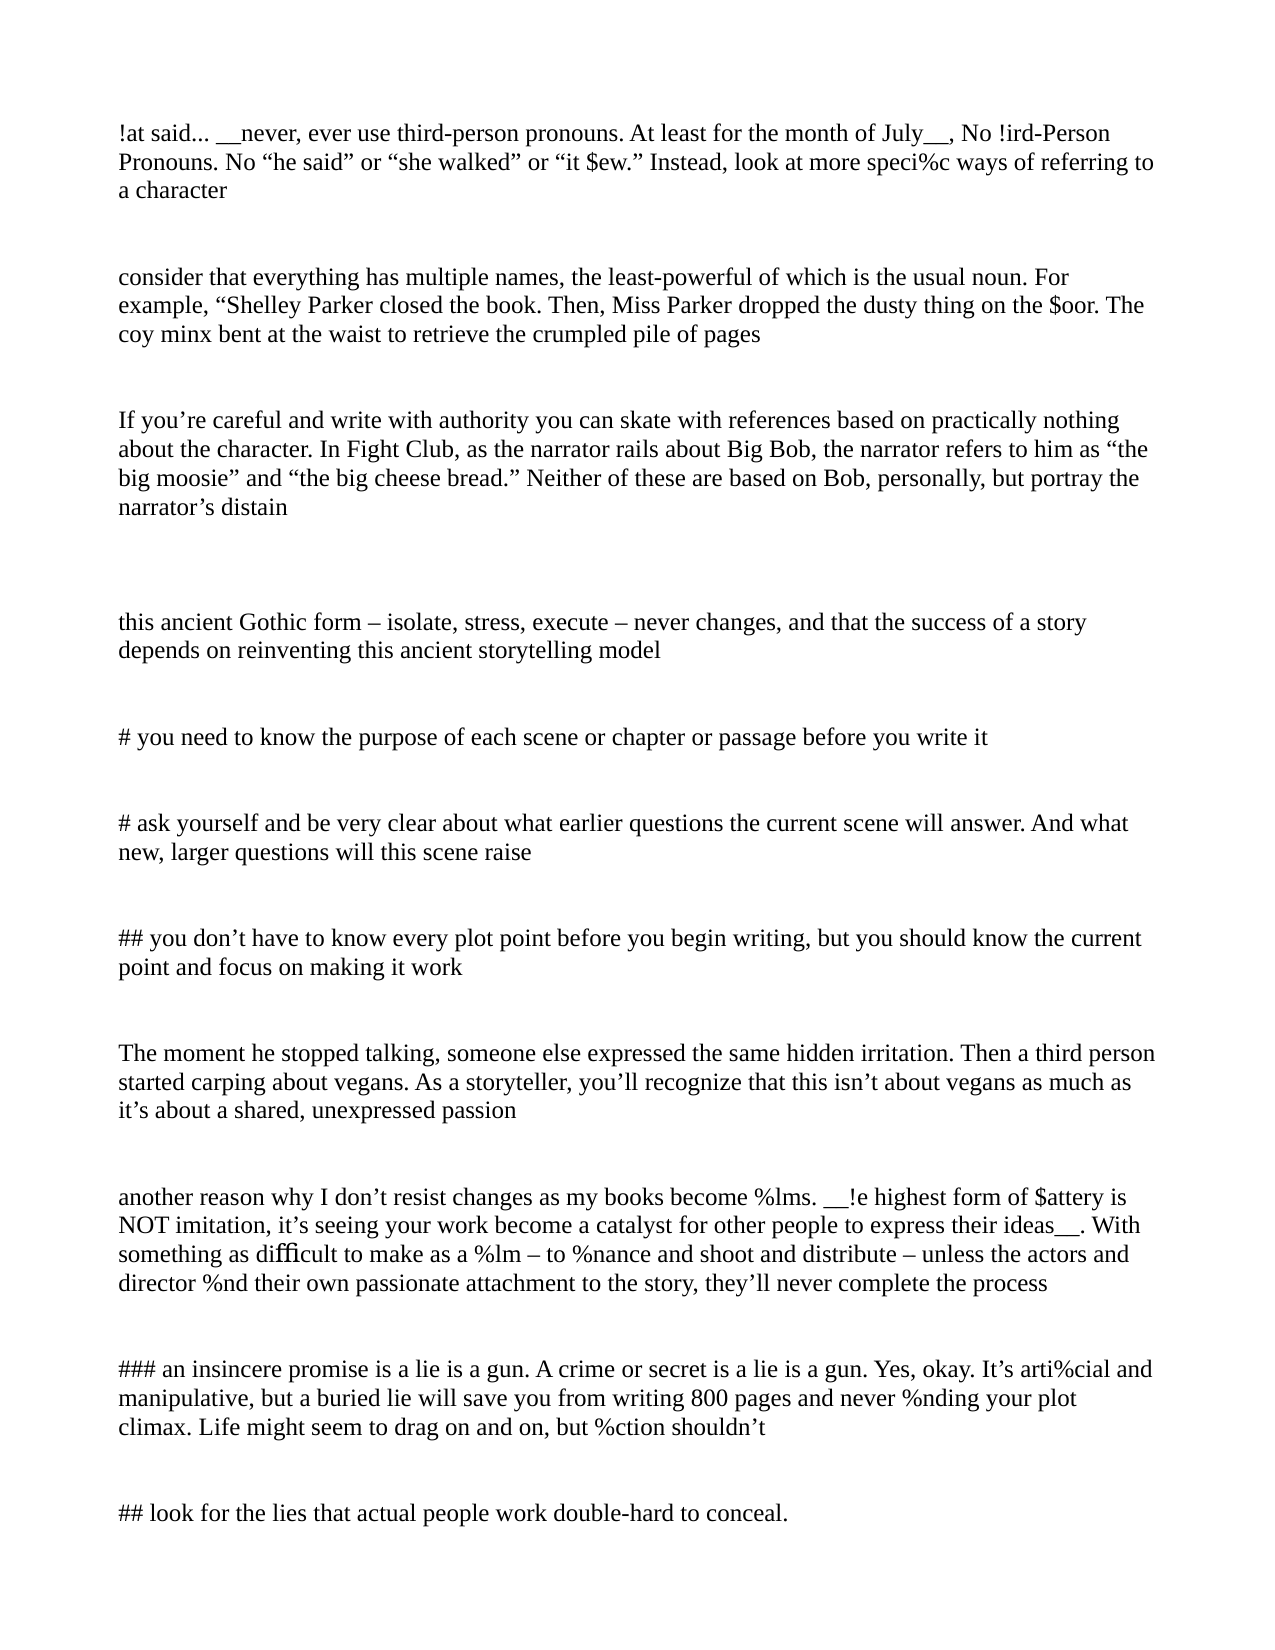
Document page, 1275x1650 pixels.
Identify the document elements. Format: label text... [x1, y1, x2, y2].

text If you’re careful and write with authority you can skate with references based on practically nothing about the character. In Fight Club, as the narrator rails about Big Bob, the narrator refers to him as “the big moosie” and “the big cheese bread.” Neither of these are based on Bob, personally, but portray the narrator’s distain [118, 406, 1157, 521]
text ## you don’t have to know every plot point before you begin writing, but you should know the current point and focus on making it work [118, 923, 1157, 981]
text ## look for the lies that actual people work double-hard to conceal. [118, 1498, 1157, 1527]
text # you need to know the purpose of each scene or chapter or passage before you write it [118, 722, 1157, 751]
text The moment he stopped talking, someone else expressed the same hidden irritation. Then a third person started carping about vegans. As a storyteller, you’ll recognize that this isn’t about vegans as much as it’s about a shared, unexpressed passion [118, 1038, 1157, 1124]
text this ancient Gothic form – isolate, stress, execute – never changes, and that the success of a story depends on reinventing this ancient storytelling model [118, 607, 1157, 664]
text ### an insincere promise is a lie is a gun. A crime or secret is a lie is a gun. Yes, okay. It’s arti%cial and manipulative, but a buried lie will save you from writing 800 pages and never %nding your plot climax. Life might seem to drag on and on, but %ction shouldn’t [118, 1354, 1157, 1441]
text consider that everything has multiple names, the least-powerful of which is the usual noun. For example, “Shelley Parker closed the book. Then, Miss Parker dropped the dusty thing on the $oor. The coy minx bent at the waist to retrieve the crumpled pile of pages [118, 262, 1157, 348]
text another reason why I don’t resist changes as my books become %lms. __!e highest form of $attery is NOT imitation, it’s seeing your work become a catalyst for other people to express their ideas__. With something as diﬃcult to make as a %lm – to %nance and shoot and distribute – unless the actors and director %nd their own passionate attachment to the story, they’ll never complete the process [118, 1182, 1157, 1297]
text !at said... __never, ever use third-person pronouns. At least for the month of July__, No !ird-Person Pronouns. No “he said” or “she walked” or “it $ew.” Instead, look at more speci%c ways of referring to a character [118, 118, 1157, 204]
text # ask yourself and be very clear about what earlier questions the current scene will answer. And what new, larger questions will this scene raise [118, 808, 1157, 866]
